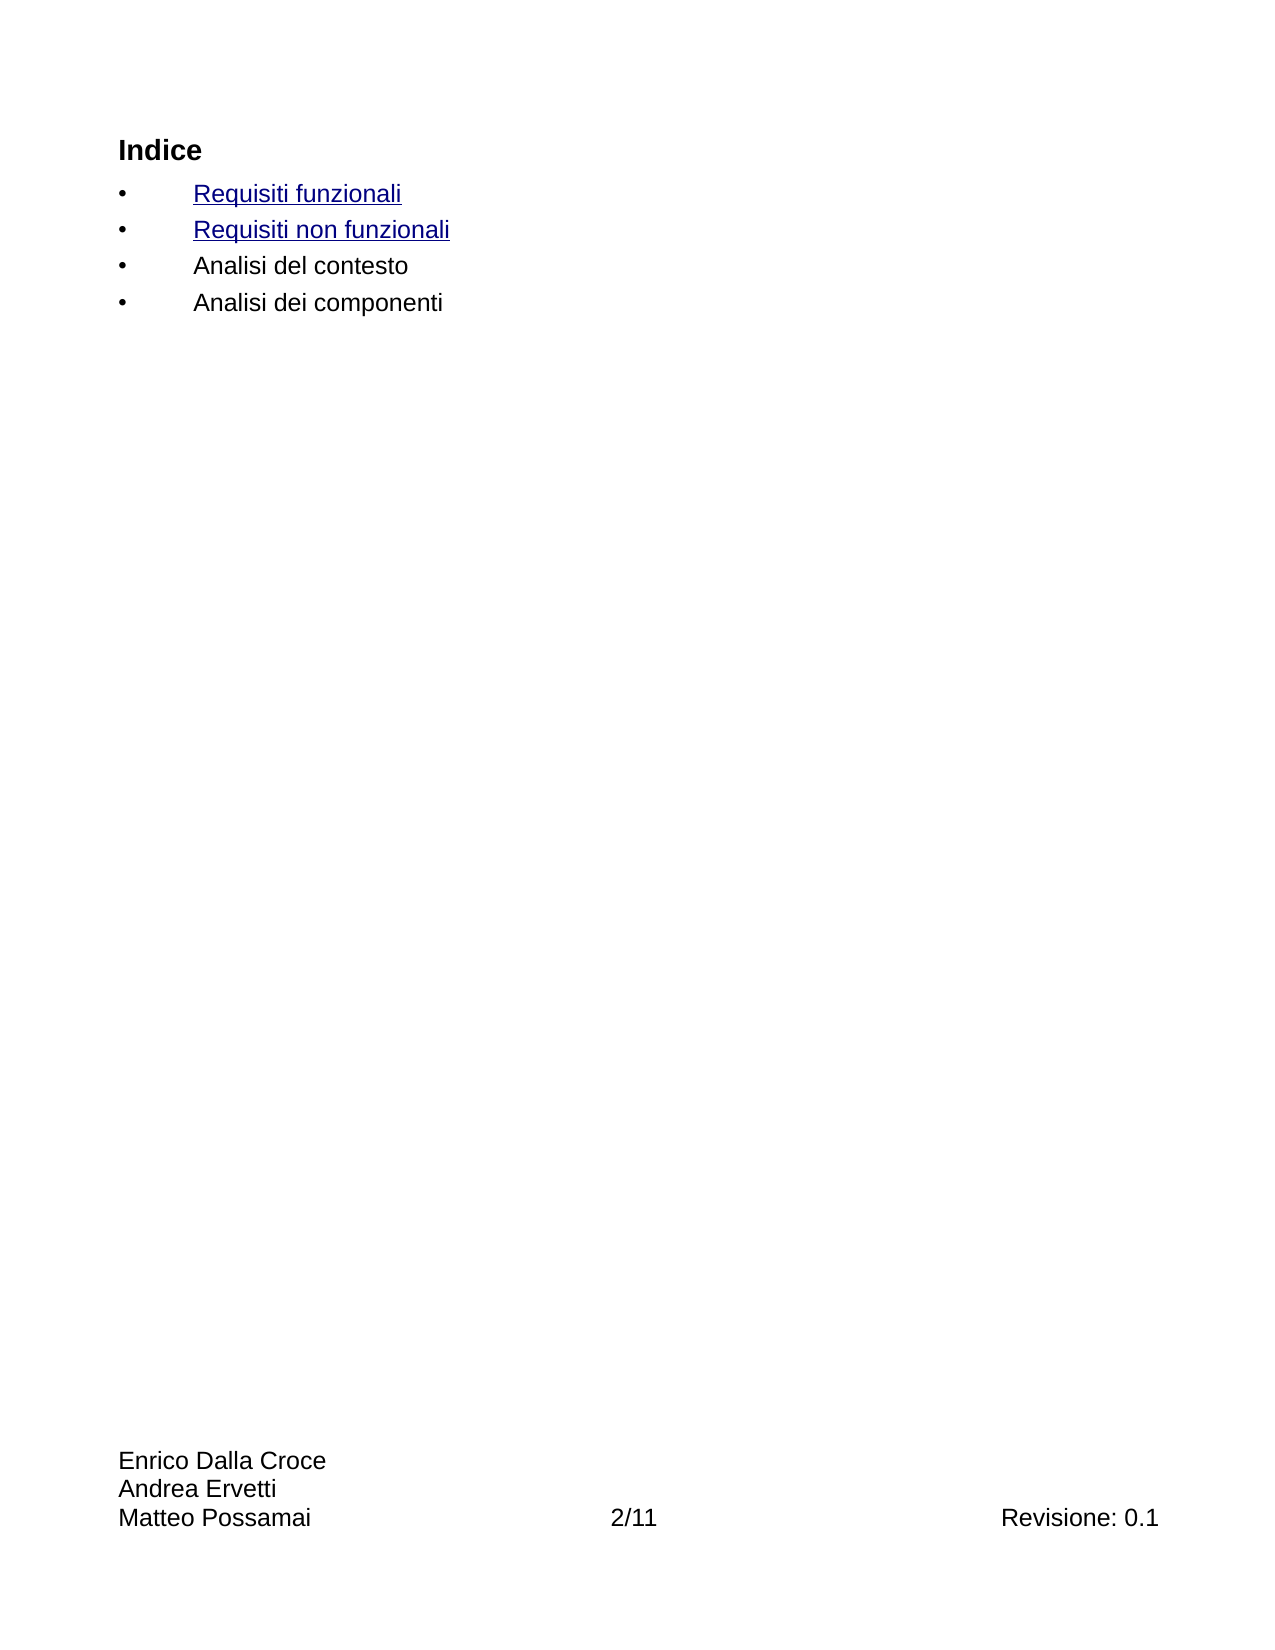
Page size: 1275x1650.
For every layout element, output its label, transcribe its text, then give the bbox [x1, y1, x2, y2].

list Requisiti non funzionali [118, 215, 1157, 244]
subtitle Indice [118, 133, 1157, 167]
list Requisiti funzionali [118, 179, 1157, 207]
list Analisi del contesto [118, 251, 1157, 280]
list Analisi dei componenti [118, 288, 1157, 317]
